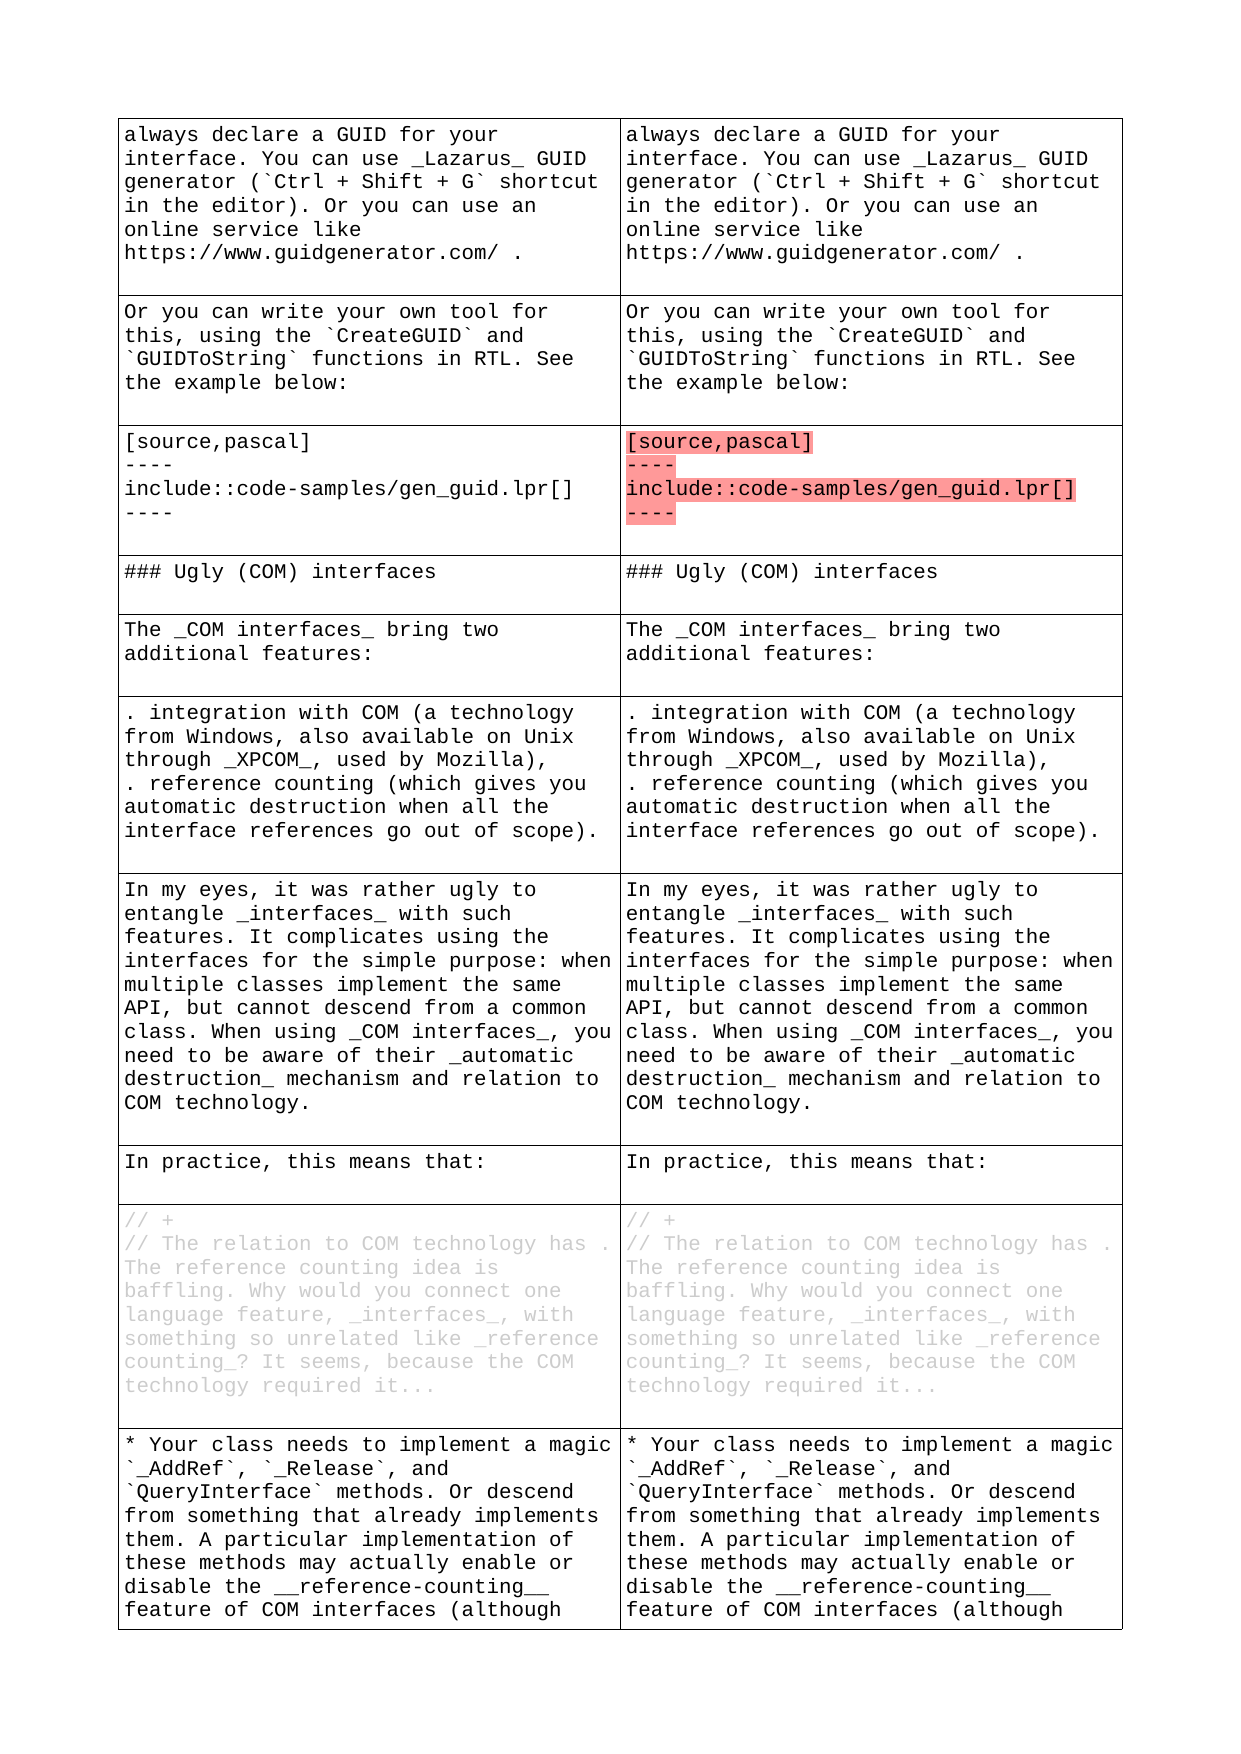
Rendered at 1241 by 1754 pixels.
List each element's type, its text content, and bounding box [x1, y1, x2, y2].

table_cell [source,pascal] ---- include::code-samples/gen_guid.lpr[] ---- [119, 426, 620, 555]
table_cell * Your class needs to implement a magic `_AddRef`, `_Release`, and `QueryInterface` methods. Or descend from something that already implements them. A particular implementation of these methods may actually enable or disable the __reference-counting__ feature of COM interfaces (although [621, 1429, 1122, 1629]
table_cell ### Ugly (COM) interfaces [621, 556, 1122, 614]
table_cell ### Ugly (COM) interfaces [119, 556, 620, 614]
table_cell . integration with COM (a technology from Windows, also available on Unix through _XPCOM_, used by Mozilla), . reference counting (which gives you automatic destruction when all the interface references go out of scope). [119, 697, 620, 873]
table_cell Or you can write your own tool for this, using the `CreateGUID` and `GUIDToString` functions in RTL. See the example below: [621, 296, 1122, 425]
table_cell In my eyes, it was rather ugly to entangle _interfaces_ with such features. It complicates using the interfaces for the simple purpose: when multiple classes implement the same API, but cannot descend from a common class. When using _COM interfaces_, you need to be aware of their _automatic destruction_ mechanism and relation to COM technology. [119, 874, 620, 1145]
table_cell // + // The relation to COM technology has . The reference counting idea is baffling. Why would you connect one language feature, _interfaces_, with something so unrelated like _reference counting_? It seems, because the COM technology required it... [119, 1205, 620, 1428]
table_cell In my eyes, it was rather ugly to entangle _interfaces_ with such features. It complicates using the interfaces for the simple purpose: when multiple classes implement the same API, but cannot descend from a common class. When using _COM interfaces_, you need to be aware of their _automatic destruction_ mechanism and relation to COM technology. [621, 874, 1122, 1145]
table_cell The _COM interfaces_ bring two additional features: [621, 615, 1122, 696]
table_cell always declare a GUID for your interface. You can use _Lazarus_ GUID generator (`Ctrl + Shift + G` shortcut in the editor). Or you can use an online service like https://www.guidgenerator.com/ . [621, 119, 1122, 295]
table_cell [source,pascal] ---- include::code-samples/gen_guid.lpr[] ---- [621, 426, 1122, 555]
table_cell // + // The relation to COM technology has . The reference counting idea is baffling. Why would you connect one language feature, _interfaces_, with something so unrelated like _reference counting_? It seems, because the COM technology required it... [621, 1205, 1122, 1428]
table_cell In practice, this means that: [621, 1146, 1122, 1204]
table_cell * Your class needs to implement a magic `_AddRef`, `_Release`, and `QueryInterface` methods. Or descend from something that already implements them. A particular implementation of these methods may actually enable or disable the __reference-counting__ feature of COM interfaces (although [119, 1429, 620, 1629]
table_cell In practice, this means that: [119, 1146, 620, 1204]
table_cell Or you can write your own tool for this, using the `CreateGUID` and `GUIDToString` functions in RTL. See the example below: [119, 296, 620, 425]
table_cell . integration with COM (a technology from Windows, also available on Unix through _XPCOM_, used by Mozilla), . reference counting (which gives you automatic destruction when all the interface references go out of scope). [621, 697, 1122, 873]
table_cell The _COM interfaces_ bring two additional features: [119, 615, 620, 696]
table_cell always declare a GUID for your interface. You can use _Lazarus_ GUID generator (`Ctrl + Shift + G` shortcut in the editor). Or you can use an online service like https://www.guidgenerator.com/ . [119, 119, 620, 295]
